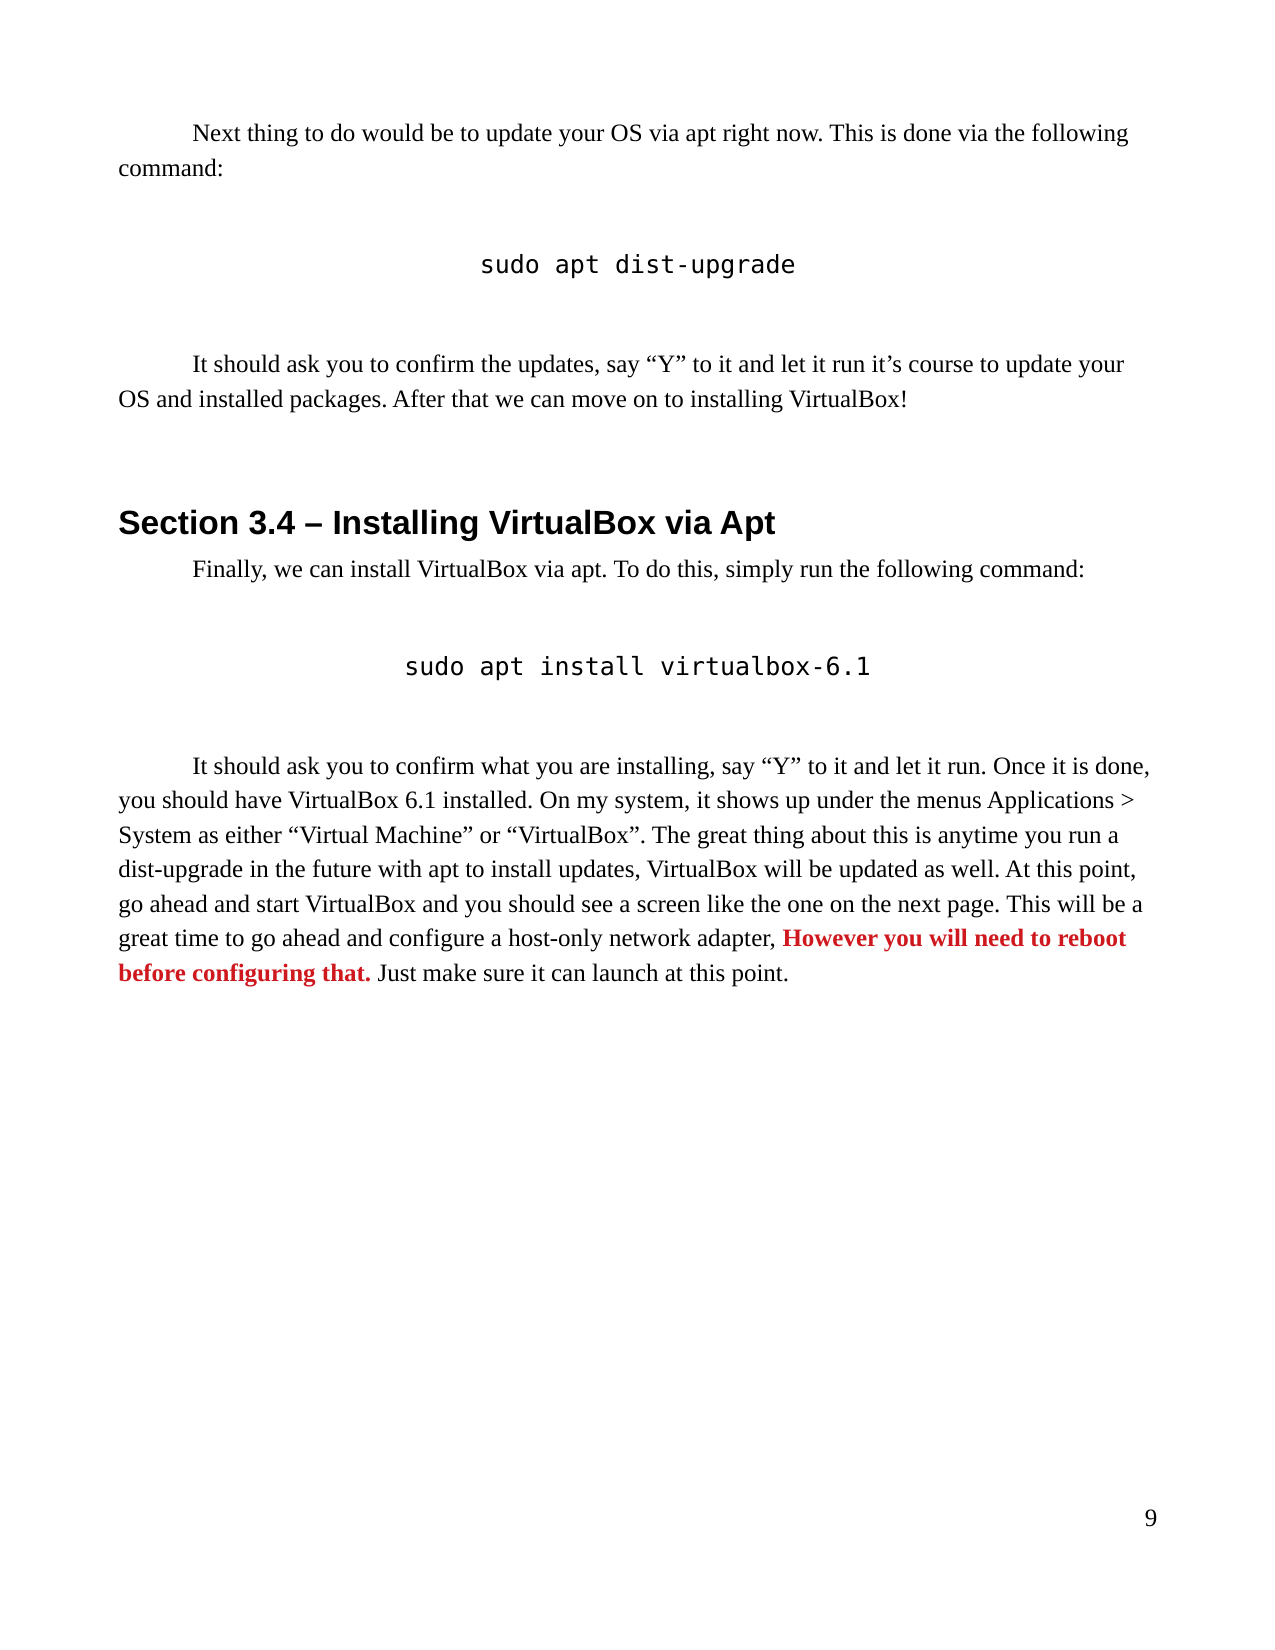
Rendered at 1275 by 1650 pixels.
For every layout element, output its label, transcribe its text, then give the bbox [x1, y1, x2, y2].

text sudo apt dist-upgrade [118, 251, 1157, 280]
text It should ask you to confirm the updates, say “Y” to it and let it run it’s course to update your OS and installed packages. After that we can move on to installing VirtualBox! [118, 349, 1157, 413]
text Finally, we can install VirtualBox via apt. To do this, simply run the following command: [118, 554, 1157, 583]
text Next thing to do would be to update your OS via apt right now. This is done via the following command: [118, 118, 1157, 181]
text It should ask you to confirm what you are installing, say “Y” to it and let it run. Once it is done, you should have VirtualBox 6.1 installed. On my system, it shows up under the menus Applications > System as either “Virtual Machine” or “VirtualBox”. The great thing about this is anytime you run a dist-upgrade in the future with apt to install updates, VirtualBox will be updated as well. At this point, go ahead and start VirtualBox and you should see a screen like the one on the next page. This will be a great time to go ahead and configure a host-only network adapter, However you will need to reboot before configuring that. Just make sure it can launch at this point. [118, 751, 1157, 986]
text sudo apt install virtualbox-6.1 [118, 652, 1157, 681]
subtitle Section 3.4 – Installing VirtualBox via Apt [118, 503, 1157, 541]
